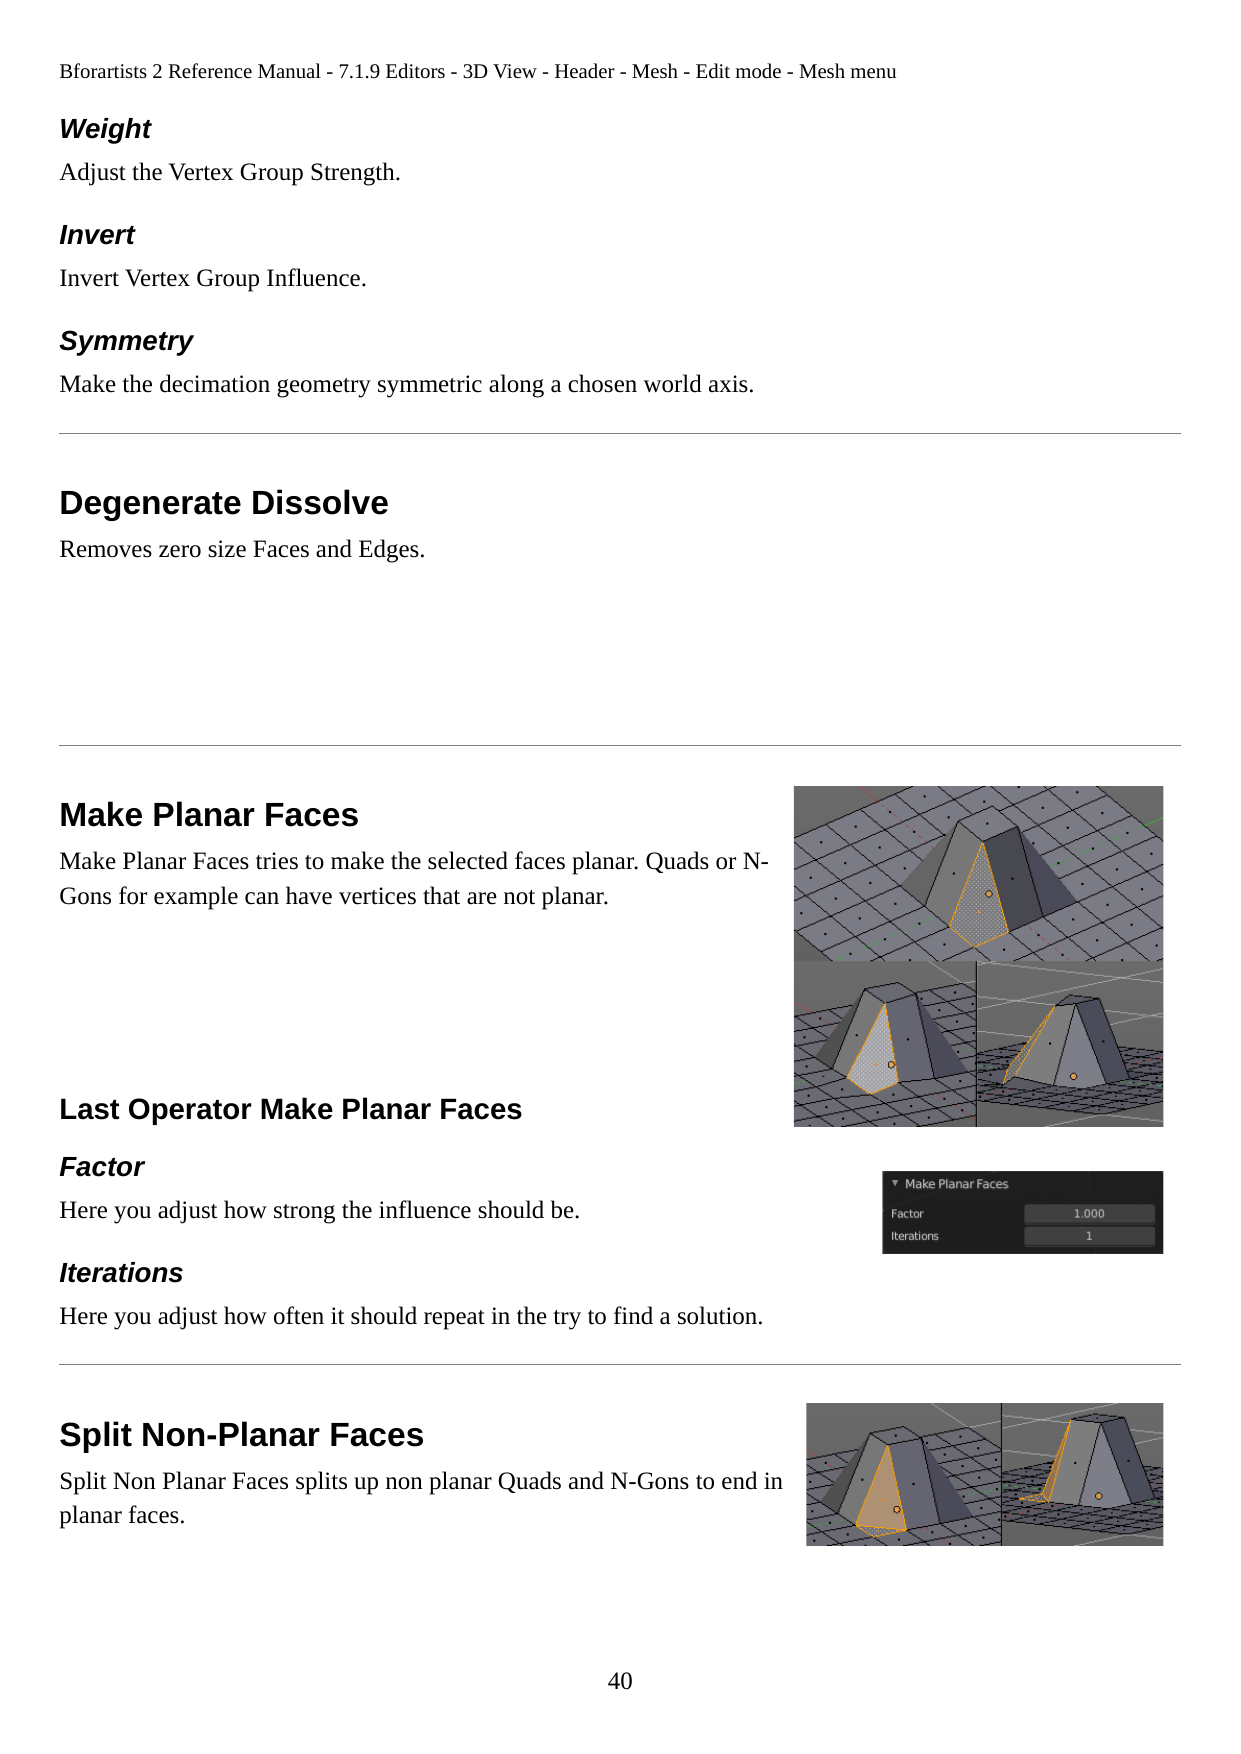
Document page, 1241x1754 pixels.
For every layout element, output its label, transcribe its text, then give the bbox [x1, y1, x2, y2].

picture [882, 1171, 1164, 1254]
text Removes zero size Faces and Edges. [59, 534, 1181, 563]
subtitle Last Operator Make Planar Faces [59, 1092, 793, 1126]
subtitle Invert [59, 218, 1181, 250]
subtitle Factor [59, 1151, 1181, 1182]
subtitle Split Non-Planar Faces [59, 1415, 806, 1453]
text Here you adjust how often it should repeat in the try to find a solution. [59, 1301, 1181, 1329]
subtitle Weight [59, 113, 1181, 144]
subtitle Make Planar Faces [59, 795, 793, 834]
text Here you adjust how strong the influence should be. [59, 1195, 882, 1224]
subtitle Degenerate Dissolve [59, 483, 1181, 522]
subtitle Iterations [59, 1256, 1181, 1288]
subtitle [1164, 1415, 1181, 1453]
subtitle [1164, 795, 1181, 834]
text Split Non Planar Faces splits up non planar Quads and N-Gons to end in planar faces. [59, 1466, 806, 1529]
picture [806, 1403, 1164, 1546]
text Adjust the Vertex Group Strength. [59, 157, 1181, 186]
text Make the decimation geometry symmetric along a chosen world axis. [59, 369, 1181, 398]
picture [793, 786, 1164, 1127]
text Invert Vertex Group Influence. [59, 263, 1181, 292]
text Make Planar Faces tries to make the selected faces planar. Quads or N-Gons for example can have vertices that are not planar. [59, 846, 793, 910]
subtitle Symmetry [59, 324, 1181, 356]
